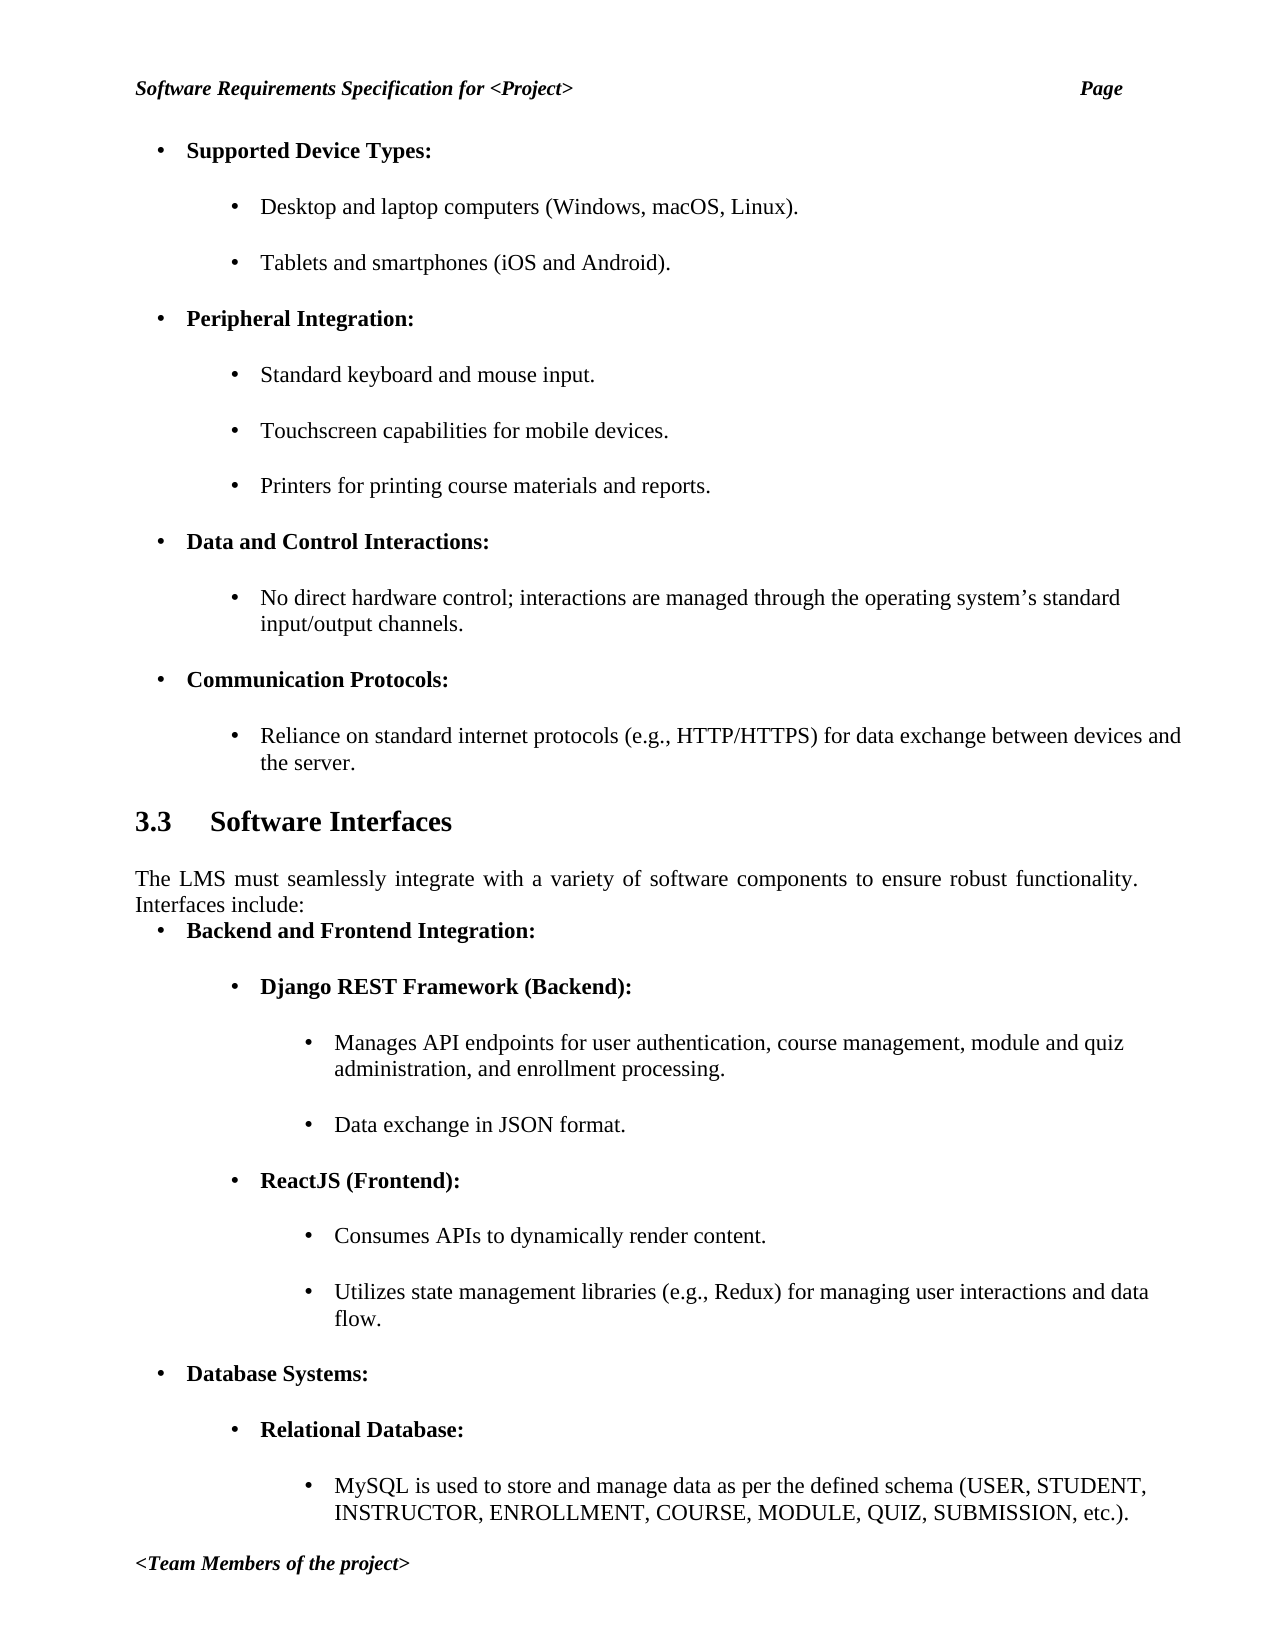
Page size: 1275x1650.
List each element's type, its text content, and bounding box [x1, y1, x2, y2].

list Data exchange in JSON format. [304, 1111, 1200, 1137]
list ReactJS (Frontend): [231, 1167, 1200, 1193]
list Database Systems: [157, 1361, 1200, 1387]
list Printers for printing course materials and reports. [231, 472, 1200, 499]
text The LMS must seamlessly integrate with a variety of software components to ensure robust functionality. Interfaces include: [135, 867, 1140, 917]
list No direct hardware control; interactions are managed through the operating system’s standard input/output channels. [231, 584, 1200, 637]
list Tablets and smartphones (iOS and Android). [231, 249, 1200, 276]
list Supported Device Types: [157, 137, 1200, 164]
list Consumes APIs to dynamically render content. [304, 1222, 1200, 1249]
subtitle Software Interfaces [135, 804, 1200, 838]
list Django REST Framework (Backend): [231, 973, 1200, 999]
list Peripheral Integration: [157, 305, 1200, 331]
list Desktop and laptop computers (Windows, macOS, Linux). [231, 193, 1200, 220]
list Backend and Frontend Integration: [157, 917, 1200, 943]
list Reliance on standard internet protocols (e.g., HTTP/HTTPS) for data exchange between devices and the server. [231, 722, 1200, 775]
list MySQL is used to store and manage data as per the defined schema (USER, STUDENT, INSTRUCTOR, ENROLLMENT, COURSE, MODULE, QUIZ, SUBMISSION, etc.). [304, 1472, 1200, 1525]
list Relational Database: [231, 1416, 1200, 1443]
list Manages API endpoints for user authentication, course management, module and quiz administration, and enrollment processing. [304, 1029, 1200, 1081]
list Communication Protocols: [157, 666, 1200, 693]
list Touchscreen capabilities for mobile devices. [231, 417, 1200, 443]
list Data and Control Interactions: [157, 528, 1200, 555]
list Utilizes state management libraries (e.g., Redux) for managing user interactions and data flow. [304, 1278, 1200, 1331]
list Standard keyboard and mouse input. [231, 361, 1200, 387]
